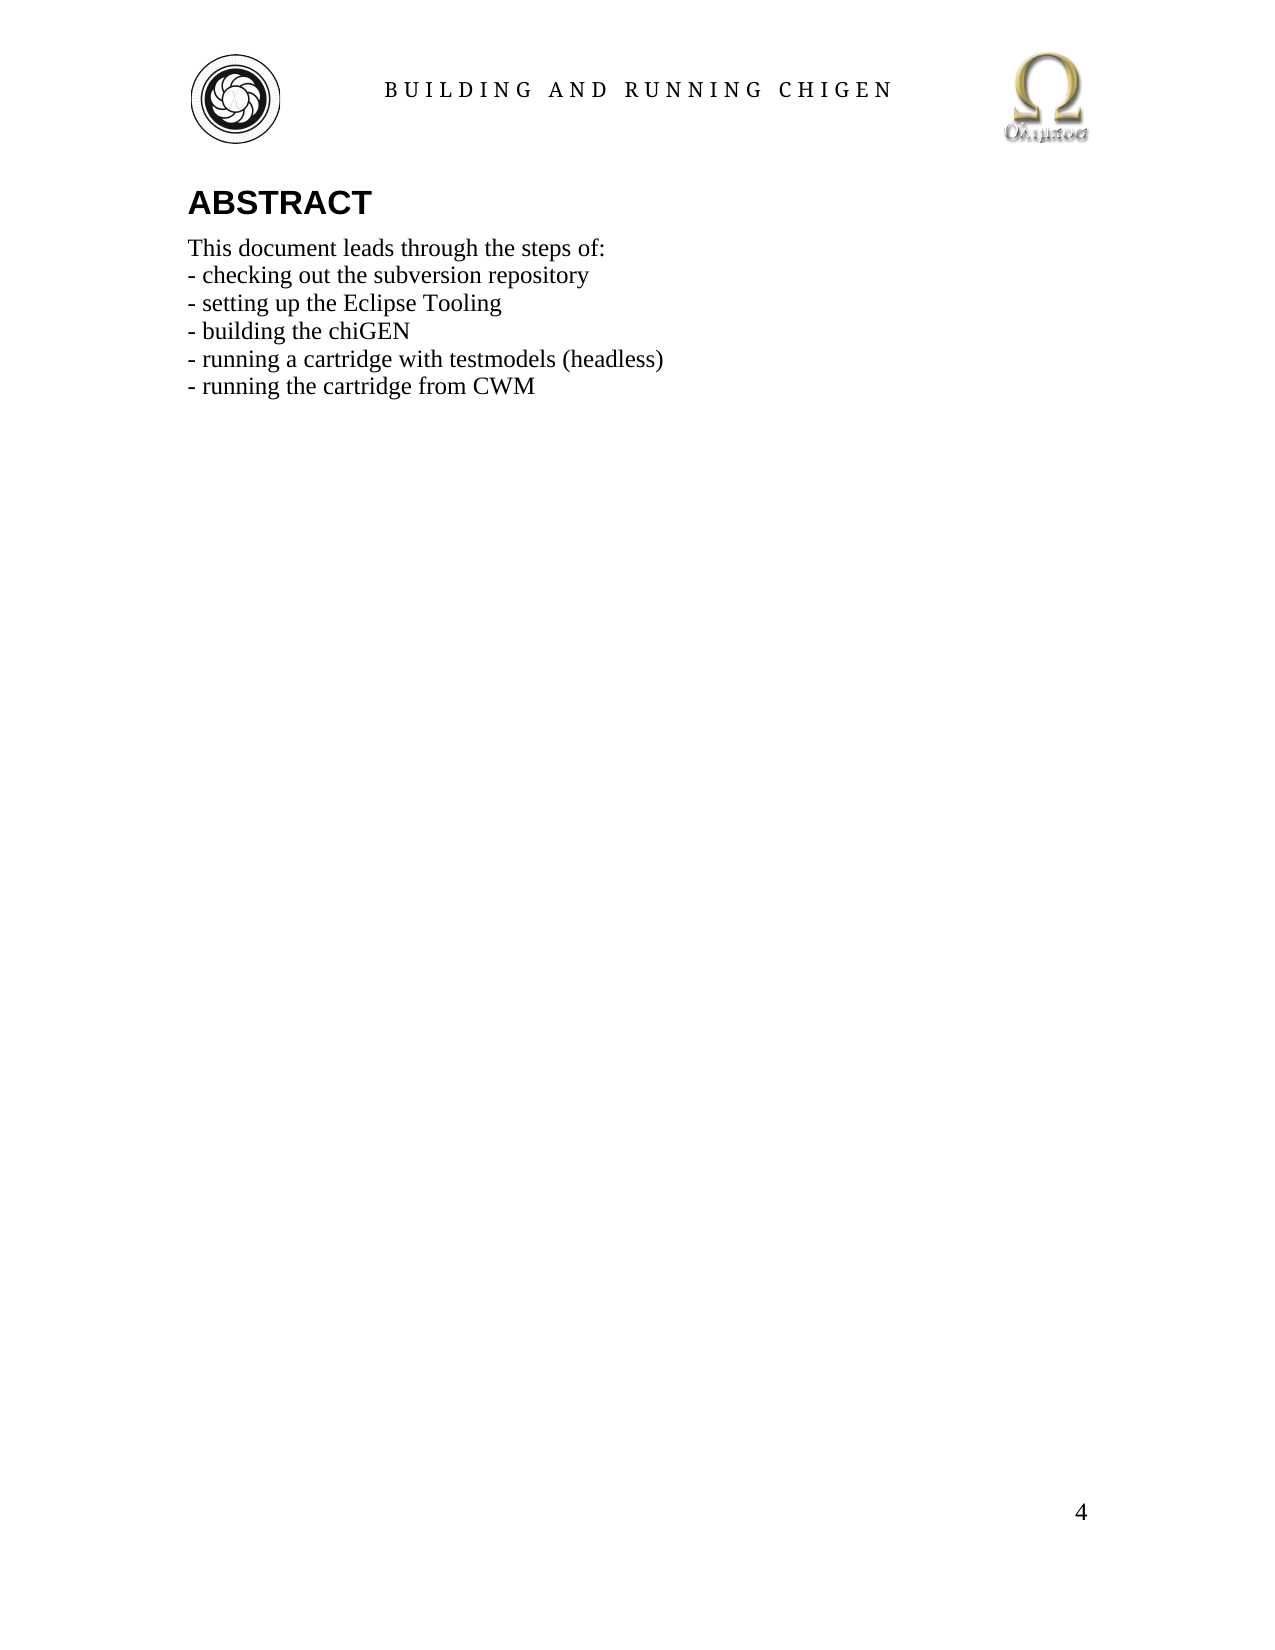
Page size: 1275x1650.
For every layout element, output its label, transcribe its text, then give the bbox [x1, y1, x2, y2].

text This document leads through the steps of: - checking out the subversion repository - setting up the Eclipse Tooling - building the chiGEN - running a cartridge with testmodels (headless) - running the cartridge from CWM [187, 234, 1087, 428]
picture [191, 54, 281, 144]
subtitle ABSTRACT [187, 184, 1087, 221]
picture [1000, 50, 1090, 143]
